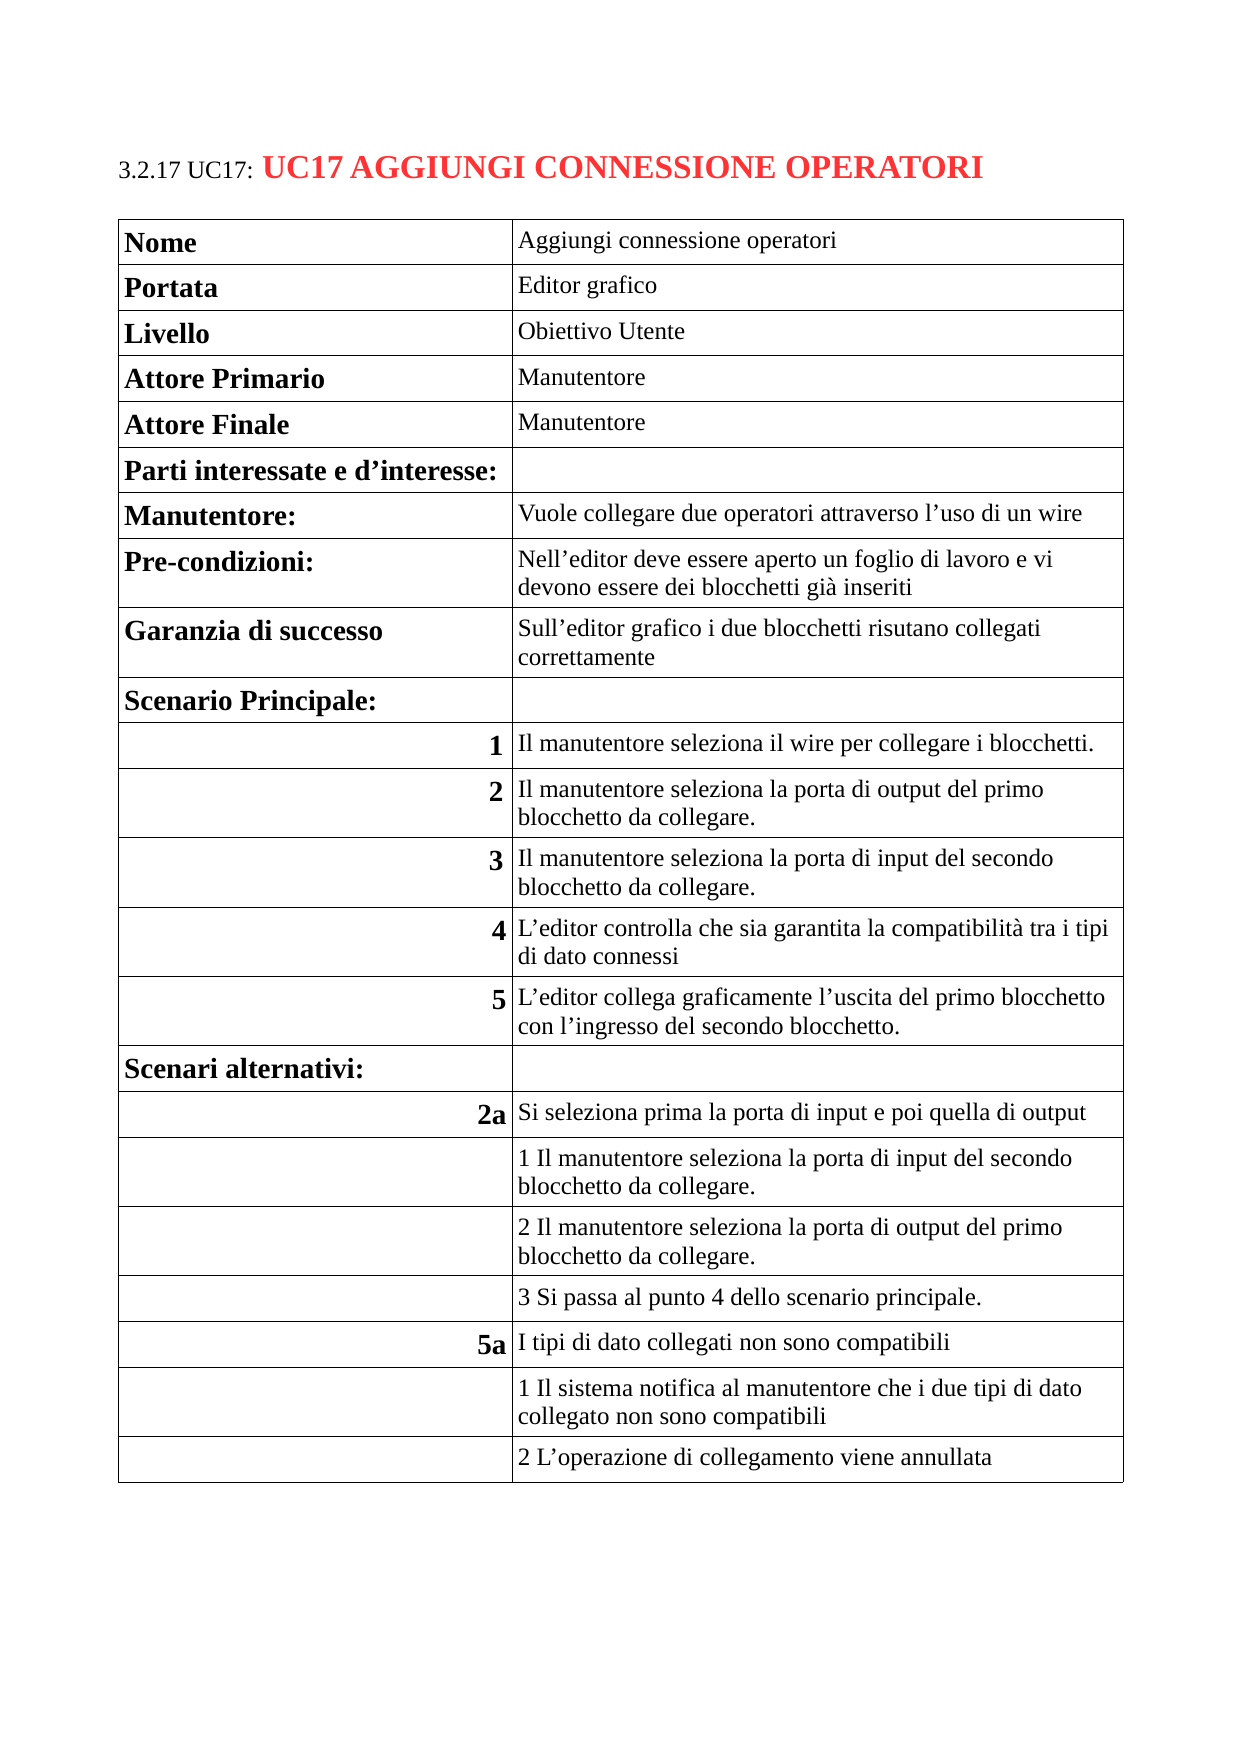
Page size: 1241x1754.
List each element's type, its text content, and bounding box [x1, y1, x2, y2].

table_cell Nell’editor deve essere aperto un foglio di lavoro e vi devono essere dei blocchetti già inseriti [513, 539, 1123, 607]
table_cell [513, 448, 1123, 492]
table_cell Manutentore: [119, 493, 512, 537]
table_cell 4 [119, 908, 512, 976]
table_cell L’editor controlla che sia garantita la compatibilità tra i tipi di dato connessi [513, 908, 1123, 976]
table_cell L’editor collega graficamente l’uscita del primo blocchetto con l’ingresso del secondo blocchetto. [513, 977, 1123, 1045]
table_cell Attore Primario [119, 356, 512, 401]
table_cell 5 [119, 977, 512, 1045]
table_cell 2 [119, 769, 512, 837]
table_cell Manutentore [513, 356, 1123, 401]
table_cell Il manutentore seleziona la porta di output del primo blocchetto da collegare. [513, 769, 1123, 837]
table_cell Scenari alternativi: [119, 1046, 512, 1091]
table_cell [119, 1437, 512, 1481]
table_header Aggiungi connessione operatori [513, 220, 1123, 264]
table_cell [119, 1207, 512, 1275]
table_cell Editor grafico [513, 265, 1123, 310]
table_cell 1 [119, 723, 512, 767]
table_header Nome [119, 220, 512, 264]
table_cell Manutentore [513, 402, 1123, 446]
table_cell Livello [119, 311, 512, 355]
text 3.2.17 UC17: UC17 AGGIUNGI CONNESSIONE OPERATORI [118, 147, 1122, 185]
table_cell [513, 678, 1123, 722]
table_cell [513, 1046, 1123, 1091]
table_cell Obiettivo Utente [513, 311, 1123, 355]
table_cell 2 L’operazione di collegamento viene annullata [513, 1437, 1123, 1481]
table_cell Attore Finale [119, 402, 512, 446]
table_cell Scenario Principale: [119, 678, 512, 722]
table_cell Parti interessate e d’interesse: [119, 448, 512, 492]
table_cell Garanzia di successo [119, 608, 512, 676]
table_cell Il manutentore seleziona la porta di input del secondo blocchetto da collegare. [513, 838, 1123, 906]
table_cell 1 Il manutentore seleziona la porta di input del secondo blocchetto da collegare. [513, 1138, 1123, 1206]
table_cell 2a [119, 1092, 512, 1136]
table_cell [119, 1276, 512, 1321]
table_cell 3 [119, 838, 512, 906]
table_cell 3 Si passa al punto 4 dello scenario principale. [513, 1276, 1123, 1321]
table_cell 5a [119, 1322, 512, 1366]
table_cell Si seleziona prima la porta di input e poi quella di output [513, 1092, 1123, 1136]
table_cell I tipi di dato collegati non sono compatibili [513, 1322, 1123, 1366]
table_cell Vuole collegare due operatori attraverso l’uso di un wire [513, 493, 1123, 537]
table_cell Pre-condizioni: [119, 539, 512, 607]
table_cell 1 Il sistema notifica al manutentore che i due tipi di dato collegato non sono compatibili [513, 1368, 1123, 1436]
table_cell Il manutentore seleziona il wire per collegare i blocchetti. [513, 723, 1123, 767]
table_cell 2 Il manutentore seleziona la porta di output del primo blocchetto da collegare. [513, 1207, 1123, 1275]
table_cell Portata [119, 265, 512, 310]
table_cell [119, 1138, 512, 1206]
table_cell [119, 1368, 512, 1436]
table_cell Sull’editor grafico i due blocchetti risutano collegati correttamente [513, 608, 1123, 676]
